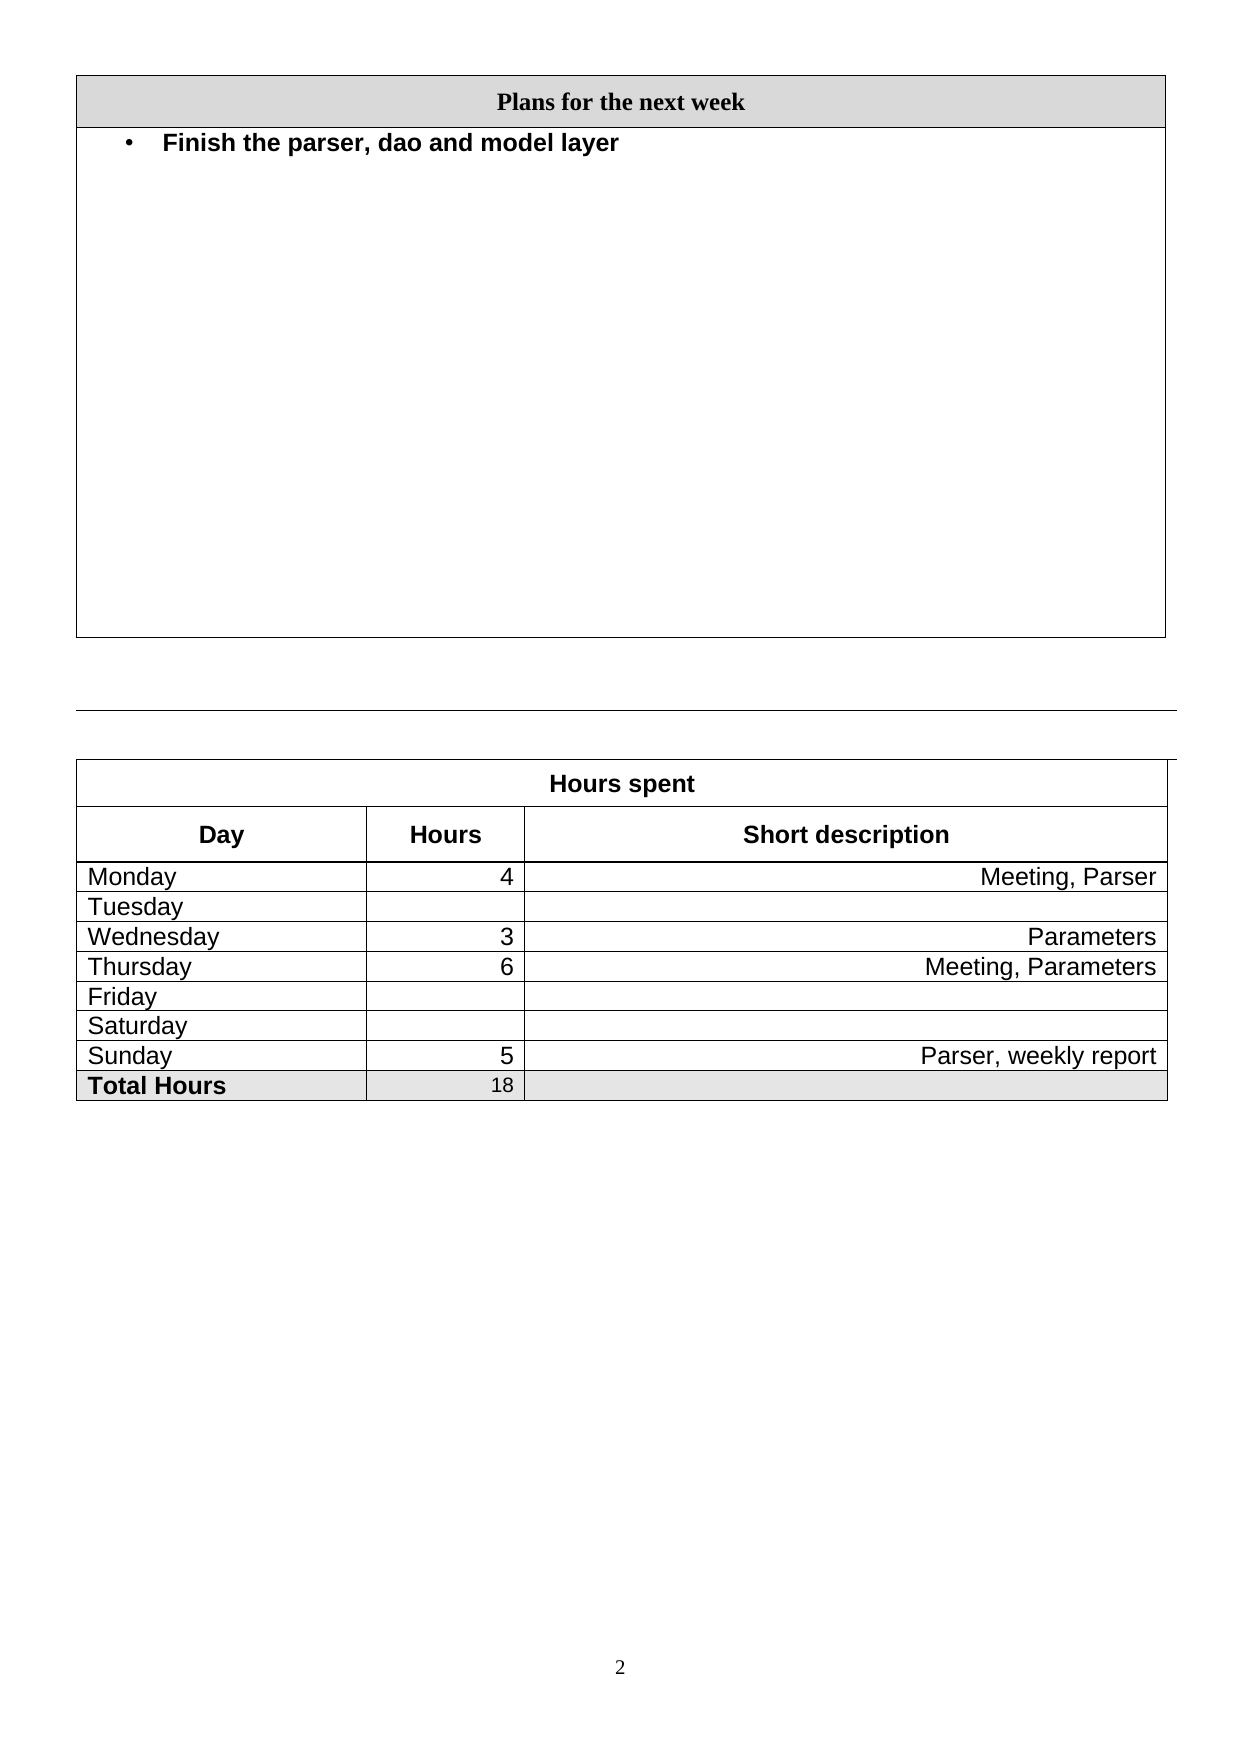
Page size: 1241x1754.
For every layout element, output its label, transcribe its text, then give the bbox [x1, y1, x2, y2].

table_cell [1168, 1070, 1177, 1100]
table_cell [525, 1011, 1167, 1040]
table_cell 18 [367, 1071, 524, 1100]
table_cell Monday [77, 863, 366, 891]
table_cell 4 [367, 863, 524, 891]
table_cell Thursday [77, 952, 366, 981]
table_cell Tuesday [77, 892, 366, 921]
table_cell [1168, 1040, 1177, 1070]
table_cell [1168, 1010, 1177, 1040]
table_header Plans for the next week [77, 76, 1165, 127]
table_cell Meeting, Parameters [525, 952, 1167, 981]
table_cell [525, 982, 1167, 1010]
table_cell Meeting, Parser [525, 863, 1167, 891]
table_cell Hours spent [77, 760, 1167, 806]
table_cell [1168, 806, 1177, 861]
table_cell Friday [77, 982, 366, 1010]
table_cell Total Hours [77, 1071, 366, 1100]
table_cell [1168, 981, 1177, 1010]
table_cell [1168, 921, 1177, 951]
table_cell [367, 892, 524, 921]
table_cell [1168, 861, 1177, 891]
table_header [76, 711, 1177, 759]
table_cell Sunday [77, 1041, 366, 1070]
table_cell 3 [367, 922, 524, 951]
table_cell [525, 892, 1167, 921]
table_cell Short description [525, 807, 1167, 861]
table_cell Finish the parser, dao and model layer [77, 128, 1165, 637]
table_cell Parameters [525, 922, 1167, 951]
table_cell Saturday [77, 1011, 366, 1040]
table_cell [367, 1011, 524, 1040]
table_cell [1168, 891, 1177, 921]
table_cell 6 [367, 952, 524, 981]
table_cell [525, 1071, 1167, 1100]
table_cell [1168, 951, 1177, 981]
table_cell Wednesday [77, 922, 366, 951]
table_cell Day [77, 807, 366, 861]
table_cell [1168, 760, 1177, 806]
table_cell 5 [367, 1041, 524, 1070]
table_cell Parser, weekly report [525, 1041, 1167, 1070]
table_cell Hours [367, 807, 524, 861]
table_cell [367, 982, 524, 1010]
